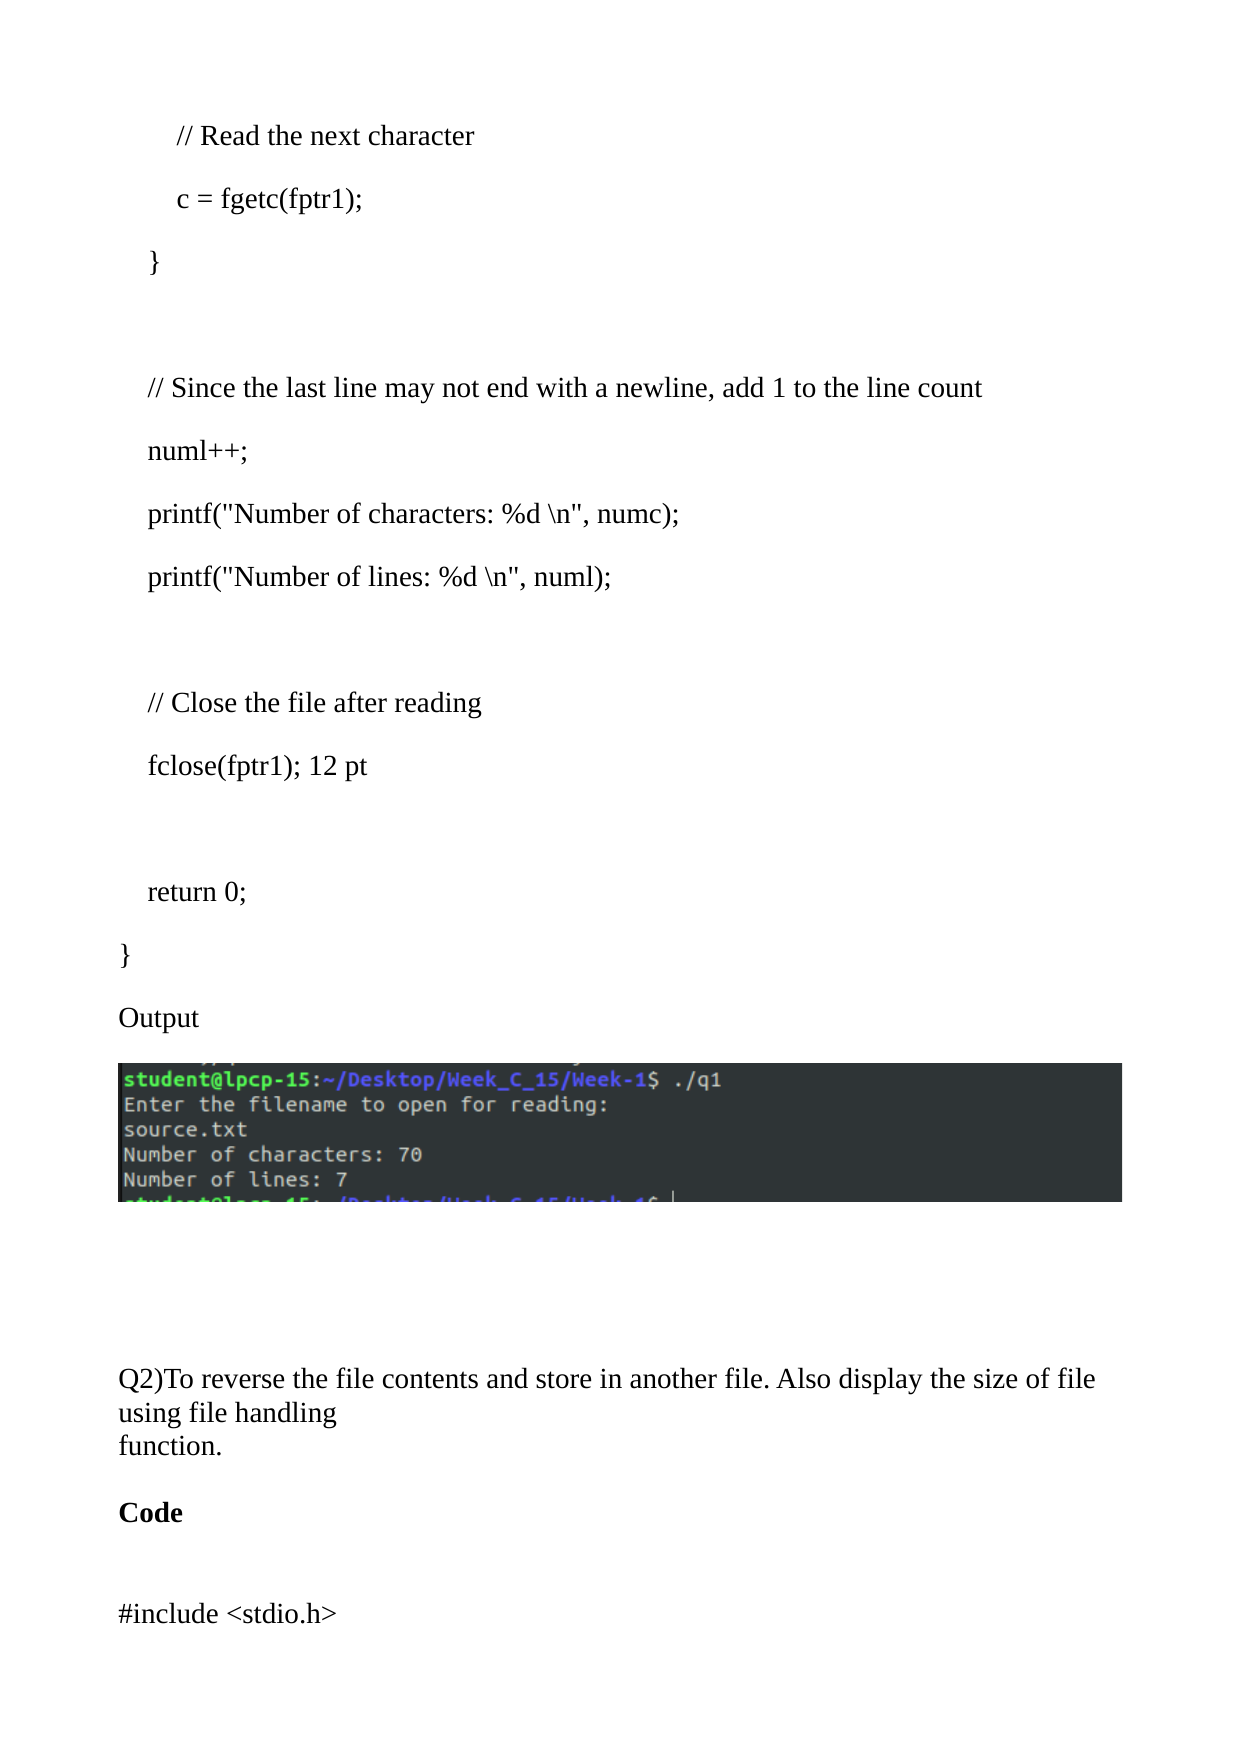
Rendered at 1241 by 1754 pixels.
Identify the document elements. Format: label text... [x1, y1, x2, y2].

text printf("Number of characters: %d \n", numc); [118, 496, 1122, 530]
text // Close the file after reading [118, 685, 1122, 719]
text // Read the next character [118, 118, 1122, 152]
text } [118, 244, 1122, 278]
text function. [118, 1428, 1122, 1462]
picture [118, 1063, 1123, 1202]
text numl++; [118, 433, 1122, 467]
text Code [118, 1496, 1122, 1529]
text return 0; [118, 874, 1122, 908]
text } [118, 937, 1122, 971]
text printf("Number of lines: %d \n", numl); [118, 559, 1122, 593]
text c = fgetc(fptr1); [118, 181, 1122, 215]
text #include <stdio.h> [118, 1596, 1122, 1630]
text Q2)To reverse the file contents and store in another file. Also display the size of file using file handling [118, 1361, 1122, 1428]
text Output [118, 1000, 1122, 1034]
text // Since the last line may not end with a newline, add 1 to the line count [118, 370, 1122, 404]
text fclose(fptr1); 12 pt [118, 748, 1122, 782]
